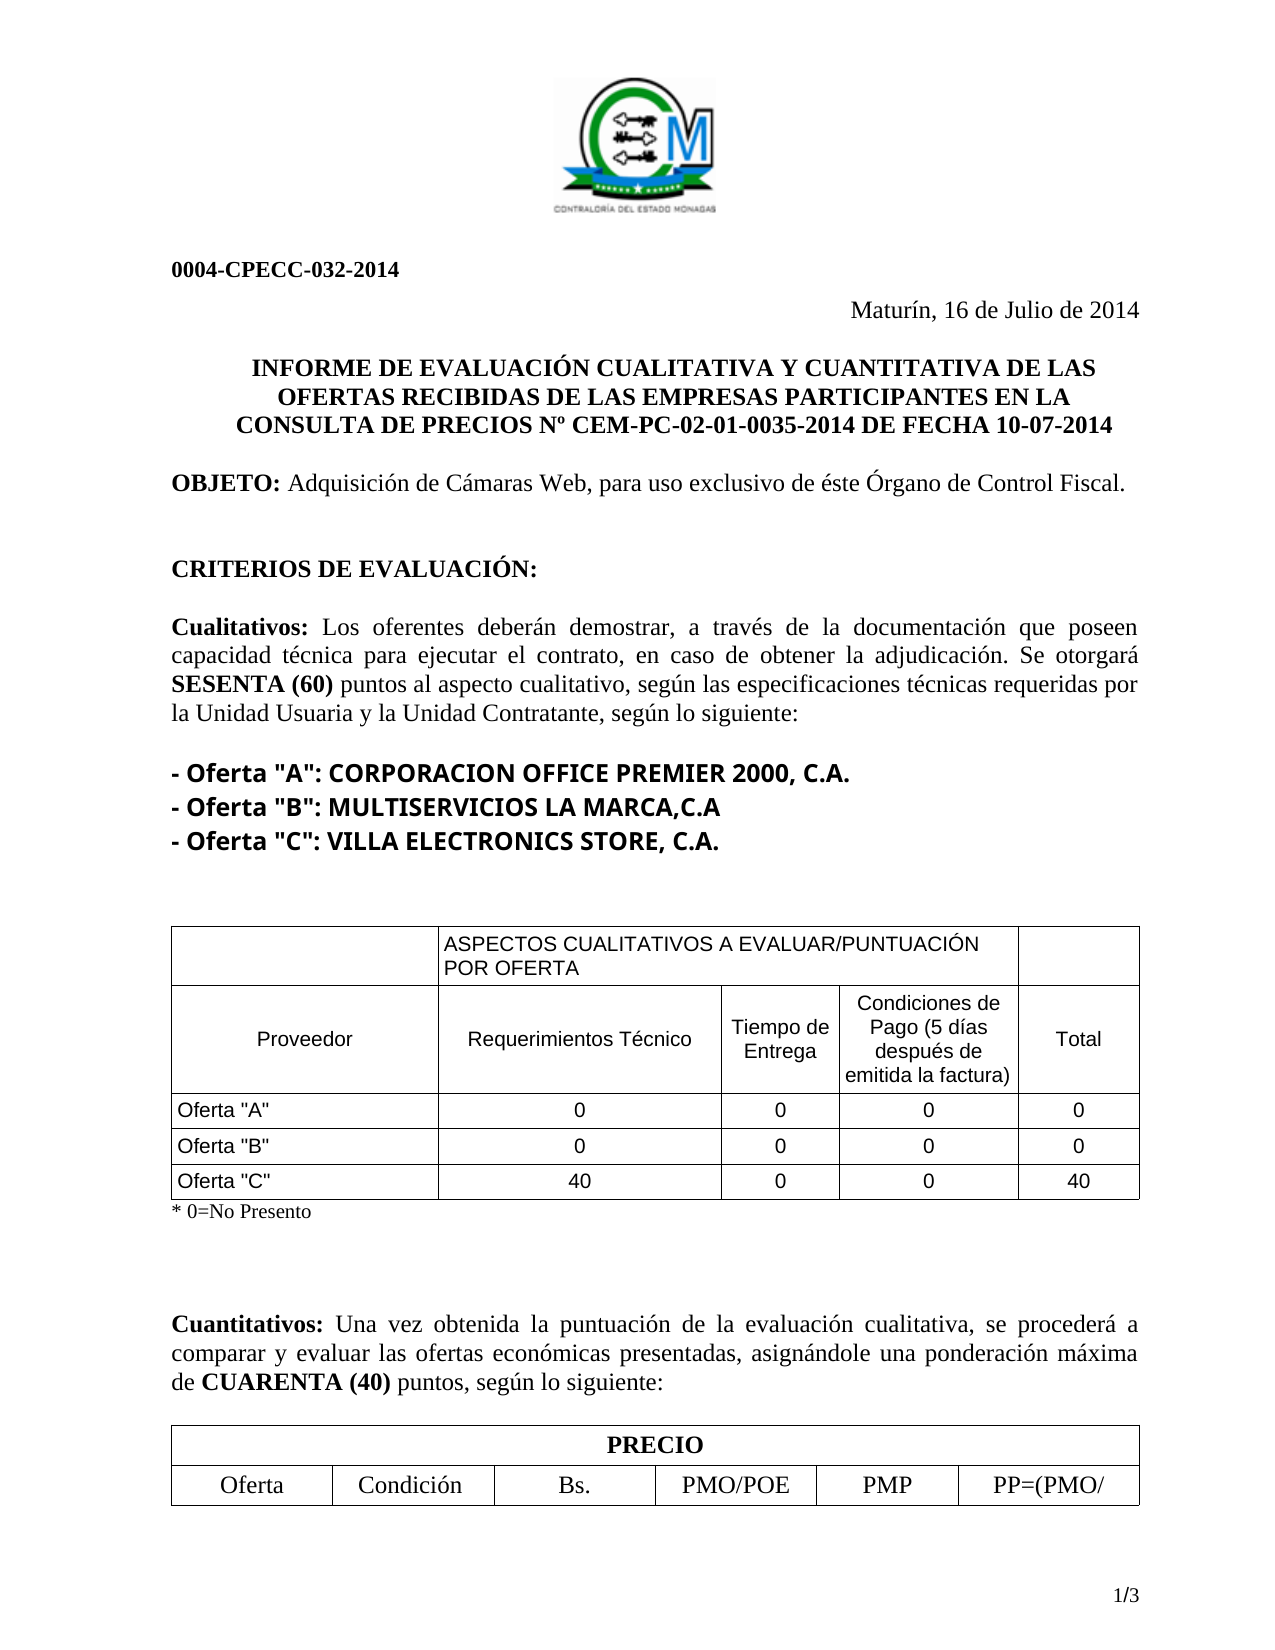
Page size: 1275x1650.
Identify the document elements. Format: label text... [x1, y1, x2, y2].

table_header PRECIO [172, 1426, 1139, 1465]
text Cuantitativos: Una vez obtenida la puntuación de la evaluación cualitativa, se procederá a comparar y evaluar las ofertas económicas presentadas, asignándole una ponderación máxima de CUARENTA (40) puntos, según lo siguiente: [171, 1309, 1139, 1396]
table_cell Total [1019, 986, 1139, 1092]
text - Oferta "A": CORPORACION OFFICE PREMIER 2000, C.A. - Oferta "B": MULTISERVICIOS LA MARCA,C.A - Oferta "C": VILLA ELECTRONICS STORE, C.A. [171, 755, 1139, 892]
table_header [1019, 927, 1139, 985]
table_cell Condiciones de Pago (5 días después de emitida la factura) [840, 986, 1018, 1092]
table_cell 0 [722, 1165, 839, 1199]
text OBJETO: Adquisición de Cámaras Web, para uso exclusivo de éste Órgano de Control Fiscal. [171, 468, 1139, 497]
table_cell 40 [439, 1165, 721, 1199]
table_cell Tiempo de Entrega [722, 986, 839, 1092]
table_cell 40 [1019, 1165, 1139, 1199]
table_cell 0 [722, 1129, 839, 1163]
table_cell 0 [840, 1129, 1018, 1163]
text Cualitativos: Los oferentes deberán demostrar, a través de la documentación que poseen capacidad técnica para ejecutar el contrato, en caso de obtener la adjudicación. Se otorgará SESENTA (60) puntos al aspecto cualitativo, según las especificaciones técnicas requeridas por la Unidad Usuaria y la Unidad Contratante, según lo siguiente: [171, 612, 1139, 727]
table_cell 0 [840, 1165, 1018, 1199]
text * 0=No Presento [171, 1200, 1139, 1223]
table_cell Bs. [495, 1466, 655, 1505]
text INFORME DE EVALUACIÓN CUALITATIVA Y CUANTITATIVA DE LAS OFERTAS RECIBIDAS DE LAS EMPRESAS PARTICIPANTES EN LA CONSULTA DE PRECIOS Nº CEM-PC-02-01-0035-2014 DE FECHA 10-07-2014 [209, 353, 1139, 439]
table_header [172, 927, 438, 985]
picture [551, 75, 719, 216]
table_cell PMO/POE [656, 1466, 816, 1505]
table_cell 0 [439, 1129, 721, 1163]
table_cell PP=(PMO/ [959, 1466, 1139, 1505]
table_cell 0 [840, 1094, 1018, 1128]
table_cell Oferta "A" [172, 1094, 438, 1128]
table_cell 0 [439, 1094, 721, 1128]
text Maturín, 16 de Julio de 2014 [171, 295, 1139, 324]
table_cell Oferta "C" [172, 1165, 438, 1199]
text 0004-CPECC-032-2014 [171, 257, 1139, 283]
table_cell 0 [1019, 1129, 1139, 1163]
table_cell Condición [333, 1466, 494, 1505]
table_cell PMP [817, 1466, 958, 1505]
table_cell Oferta [172, 1466, 332, 1505]
text CRITERIOS DE EVALUACIÓN: [171, 554, 1139, 583]
table_cell 0 [1019, 1094, 1139, 1128]
table_cell Oferta "B" [172, 1129, 438, 1163]
table_cell 0 [722, 1094, 839, 1128]
table_cell Proveedor [172, 986, 438, 1092]
table_cell Requerimientos Técnico [439, 986, 721, 1092]
table_header ASPECTOS CUALITATIVOS A EVALUAR/PUNTUACIÓN POR OFERTA [439, 927, 1018, 985]
